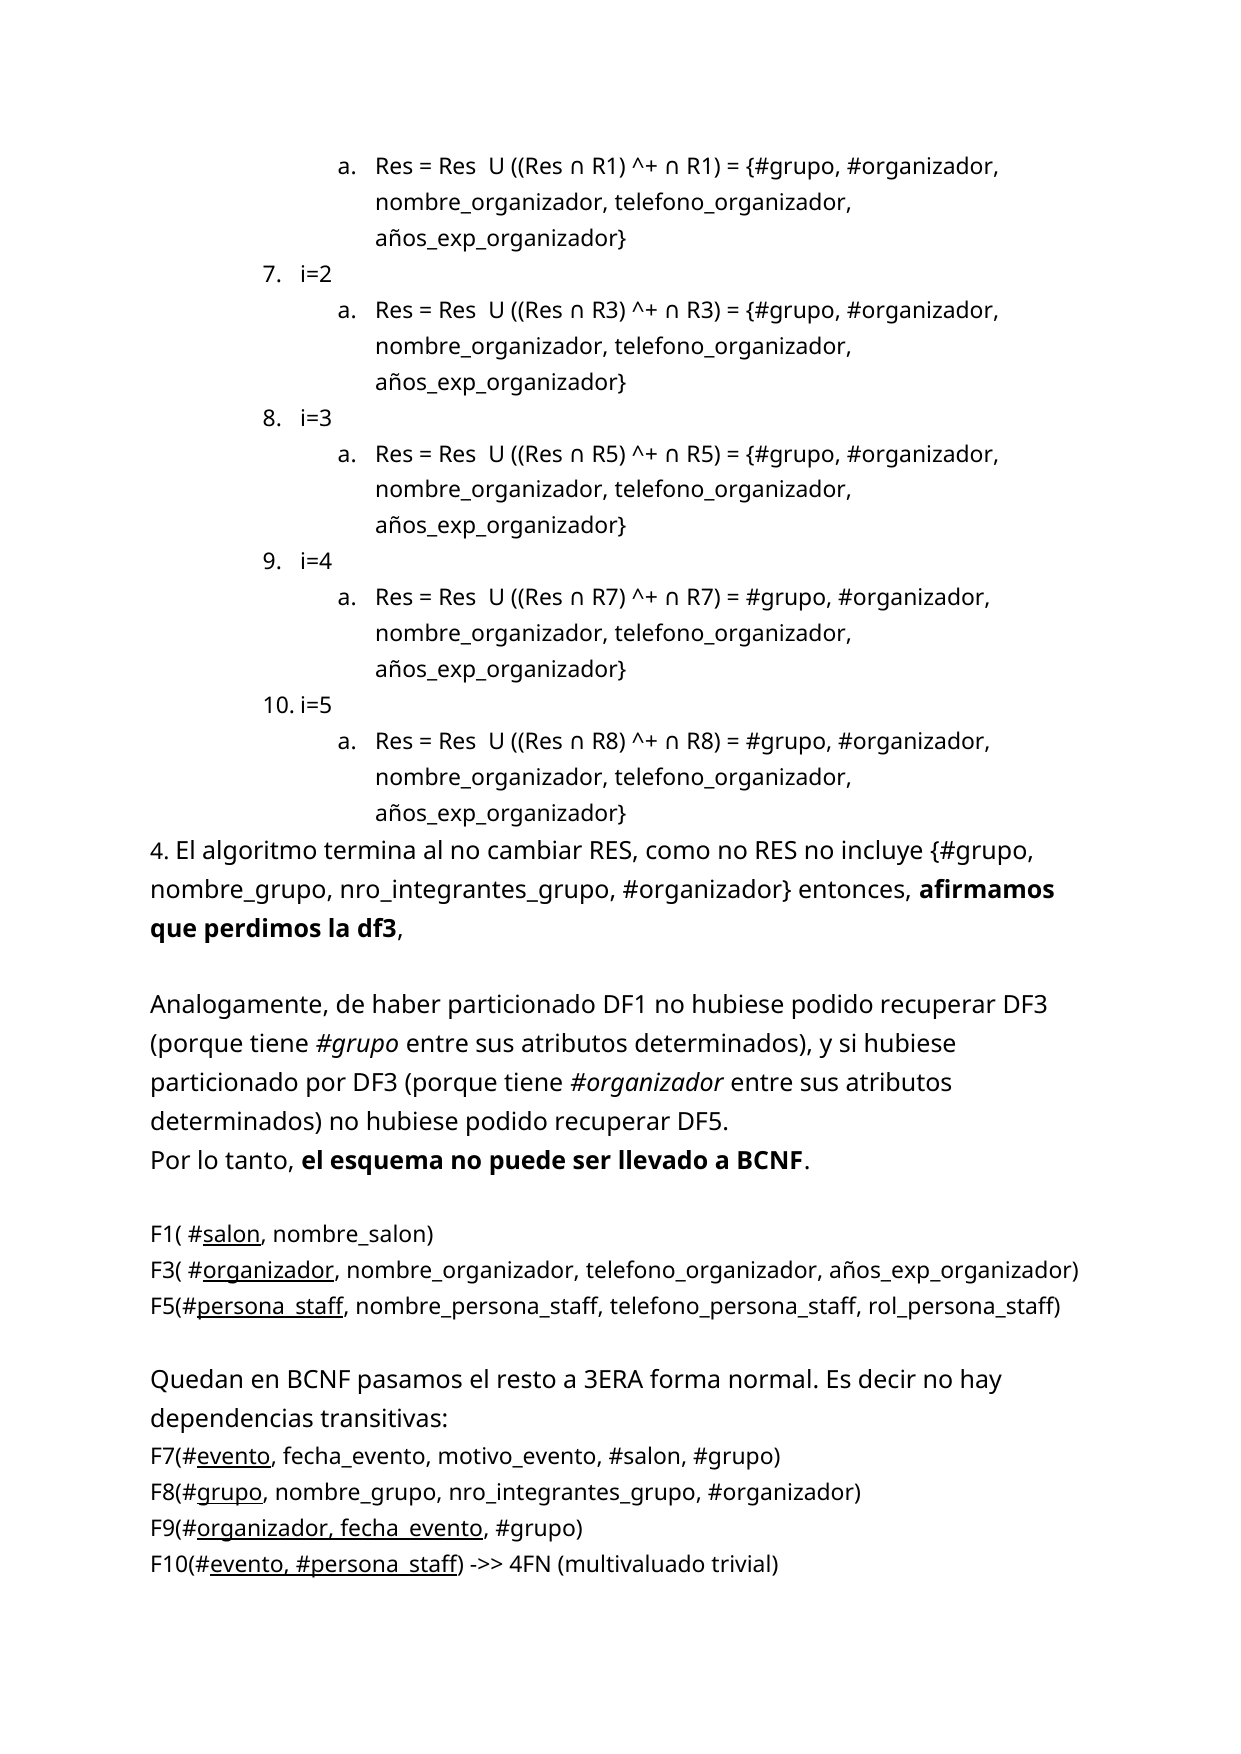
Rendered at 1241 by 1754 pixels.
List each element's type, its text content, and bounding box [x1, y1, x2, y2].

text 4. El algoritmo termina al no cambiar RES, como no RES no incluye {#grupo, nombre_grupo, nro_integrantes_grupo, #organizador} entonces, afirmamos que perdimos la df3, [150, 833, 1090, 945]
text Analogamente, de haber particionado DF1 no hubiese podido recuperar DF3 (porque tiene #grupo entre sus atributos determinados), y si hubiese particionado por DF3 (porque tiene #organizador entre sus atributos determinados) no hubiese podido recuperar DF5. [150, 986, 1090, 1138]
list Res = Res U ((Res ∩ R8) ^+ ∩ R8) = #grupo, #organizador, nombre_organizador, telefono_organizador, años_exp_organizador} [337, 725, 1090, 828]
text F9(#organizador, fecha_evento, #grupo) F10(#evento, #persona_staff) ->> 4FN (multivaluado trivial) [150, 1512, 1090, 1579]
text Quedan en BCNF pasamos el resto a 3ERA forma normal. Es decir no hay dependencias transitivas: [150, 1362, 1090, 1435]
list i=2 [262, 258, 1090, 289]
list Res = Res U ((Res ∩ R5) ^+ ∩ R5) = {#grupo, #organizador, nombre_organizador, telefono_organizador, años_exp_organizador} [337, 437, 1090, 541]
text F3( #organizador, nombre_organizador, telefono_organizador, años_exp_organizador) [150, 1254, 1090, 1285]
list i=4 [262, 545, 1090, 577]
list Res = Res U ((Res ∩ R3) ^+ ∩ R3) = {#grupo, #organizador, nombre_organizador, telefono_organizador, años_exp_organizador} [337, 294, 1090, 397]
list Res = Res U ((Res ∩ R7) ^+ ∩ R7) = #grupo, #organizador, nombre_organizador, telefono_organizador, años_exp_organizador} [337, 581, 1090, 684]
list i=3 [262, 402, 1090, 433]
text F7(#evento, fecha_evento, motivo_evento, #salon, #grupo) F8(#grupo, nombre_grupo, nro_integrantes_grupo, #organizador) [150, 1440, 1090, 1507]
text F1( #salon, nombre_salon) [150, 1218, 1090, 1249]
text Por lo tanto, el esquema no puede ser llevado a BCNF. [150, 1143, 1090, 1177]
list i=5 [262, 689, 1090, 720]
list Res = Res U ((Res ∩ R1) ^+ ∩ R1) = {#grupo, #organizador, nombre_organizador, telefono_organizador, años_exp_organizador} [337, 150, 1090, 253]
text F5(#persona_staff, nombre_persona_staff, telefono_persona_staff, rol_persona_staff) [150, 1290, 1090, 1321]
